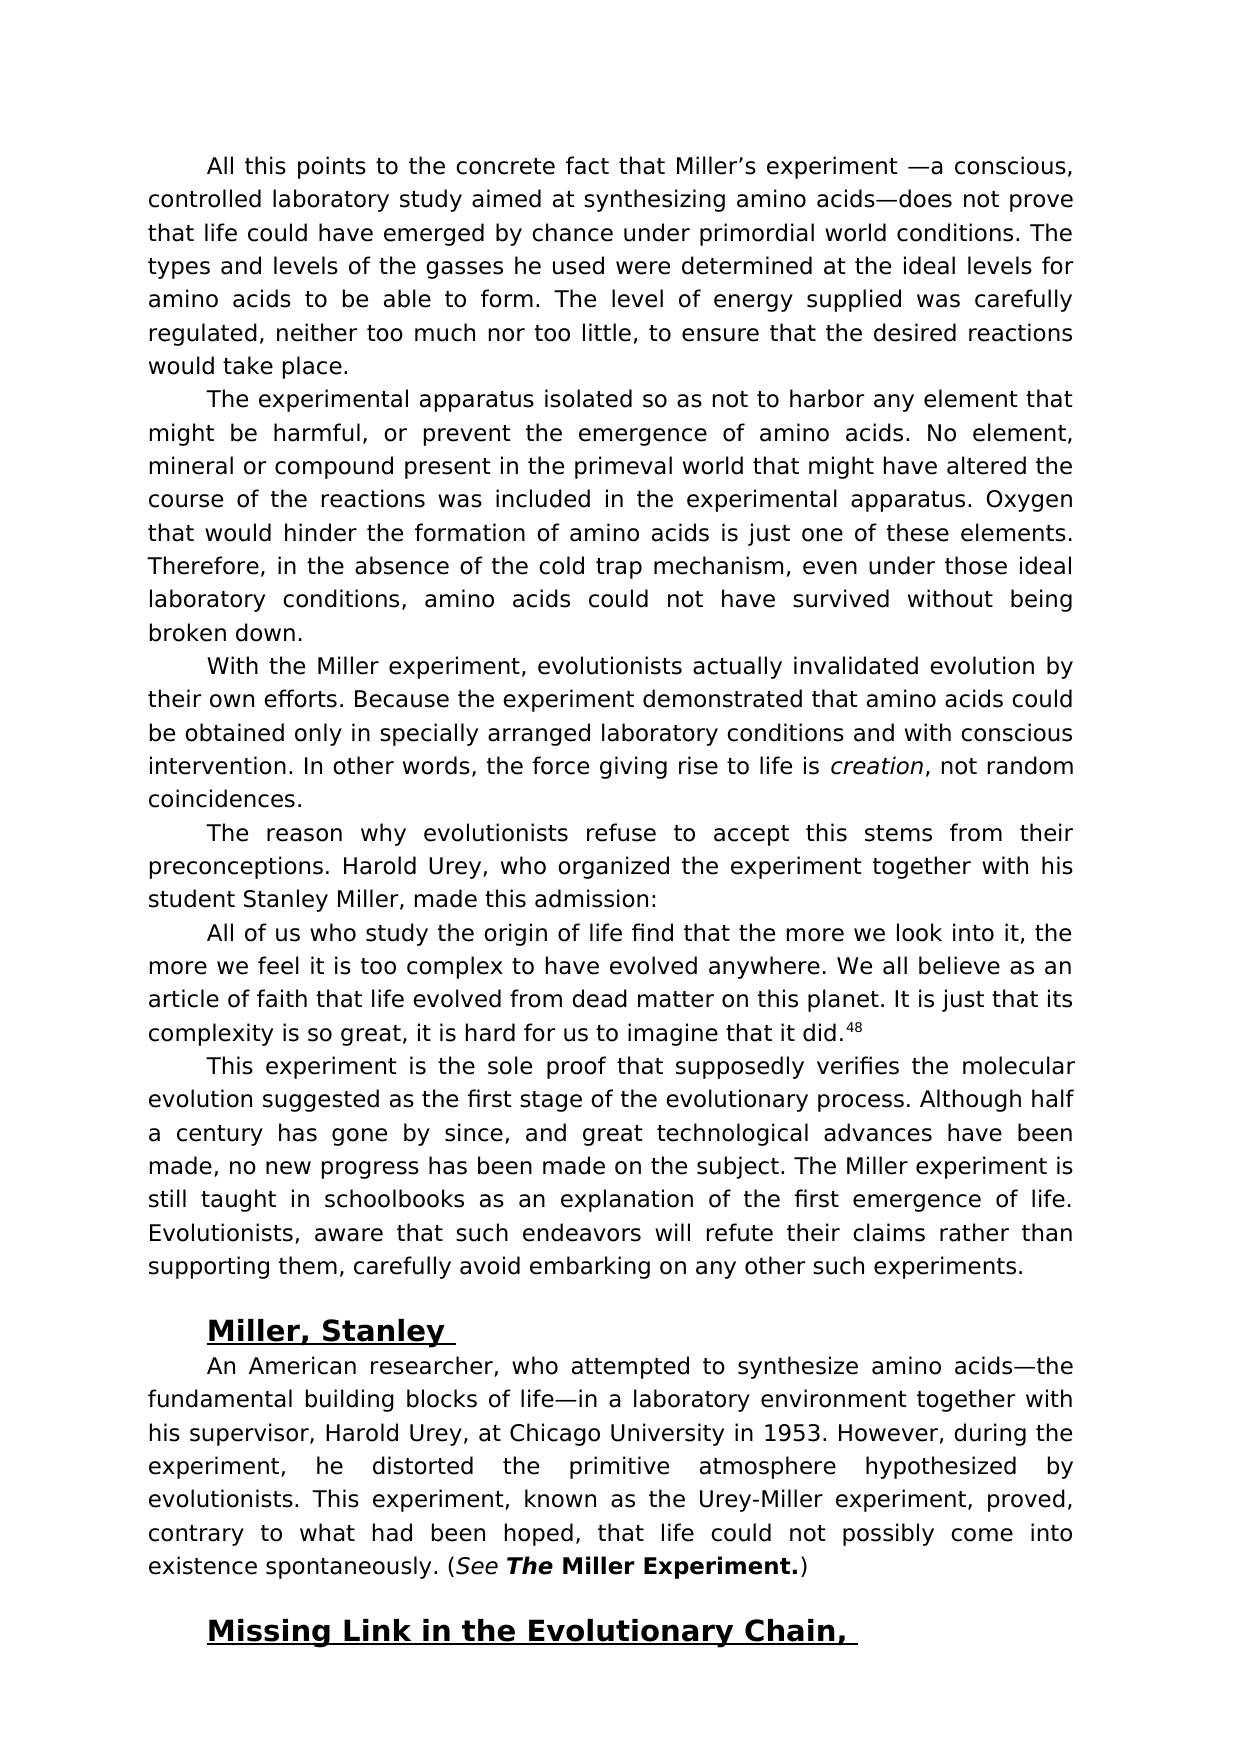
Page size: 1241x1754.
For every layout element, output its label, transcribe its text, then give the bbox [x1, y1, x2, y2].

text Miller, Stanley [148, 1314, 1075, 1348]
text The experimental apparatus isolated so as not to harbor any element that might be harmful, or prevent the emergence of amino acids. No element, mineral or compound present in the primeval world that might have altered the course of the reactions was included in the experimental apparatus. Oxygen that would hinder the formation of amino acids is just one of these elements. Therefore, in the absence of the cold trap mechanism, even under those ideal laboratory conditions, amino acids could not have survived without being broken down. [148, 381, 1075, 648]
text Missing Link in the Evolutionary Chain, [148, 1614, 1075, 1648]
text An American researcher, who attempted to synthesize amino acids—the fundamental building blocks of life—in a laboratory environment together with his supervisor, Harold Urey, at Chicago University in 1953. However, during the experiment, he distorted the primitive atmosphere hypothesized by evolutionists. This experiment, known as the Urey-Miller experiment, proved, contrary to what had been hoped, that life could not possibly come into existence spontaneously. (See The Miller Experiment.) [148, 1348, 1075, 1581]
text The reason why evolutionists refuse to accept this stems from their preconceptions. Harold Urey, who organized the experiment together with his student Stanley Miller, made this admission: [148, 814, 1075, 914]
text All of us who study the origin of life find that the more we look into it, the more we feel it is too complex to have evolved anywhere. We all believe as an article of faith that life evolved from dead matter on this planet. It is just that its complexity is so great, it is hard for us to imagine that it did. [148, 914, 1075, 1048]
text All this points to the concrete fact that Miller’s experiment —a conscious, controlled laboratory study aimed at synthesizing amino acids—does not prove that life could have emerged by chance under primordial world conditions. The types and levels of the gasses he used were determined at the ideal levels for amino acids to be able to form. The level of energy supplied was carefully regulated, neither too much nor too little, to ensure that the desired reactions would take place. [148, 148, 1075, 381]
text This experiment is the sole proof that supposedly verifies the molecular evolution suggested as the first stage of the evolutionary process. Although half a century has gone by since, and great technological advances have been made, no new progress has been made on the subject. The Miller experiment is still taught in schoolbooks as an explanation of the first emergence of life. Evolutionists, aware that such endeavors will refute their claims rather than supporting them, carefully avoid embarking on any other such experiments. [148, 1048, 1075, 1281]
text With the Miller experiment, evolutionists actually invalidated evolution by their own efforts. Because the experiment demonstrated that amino acids could be obtained only in specially arranged laboratory conditions and with conscious intervention. In other words, the force giving rise to life is creation, not random coincidences. [148, 648, 1075, 814]
